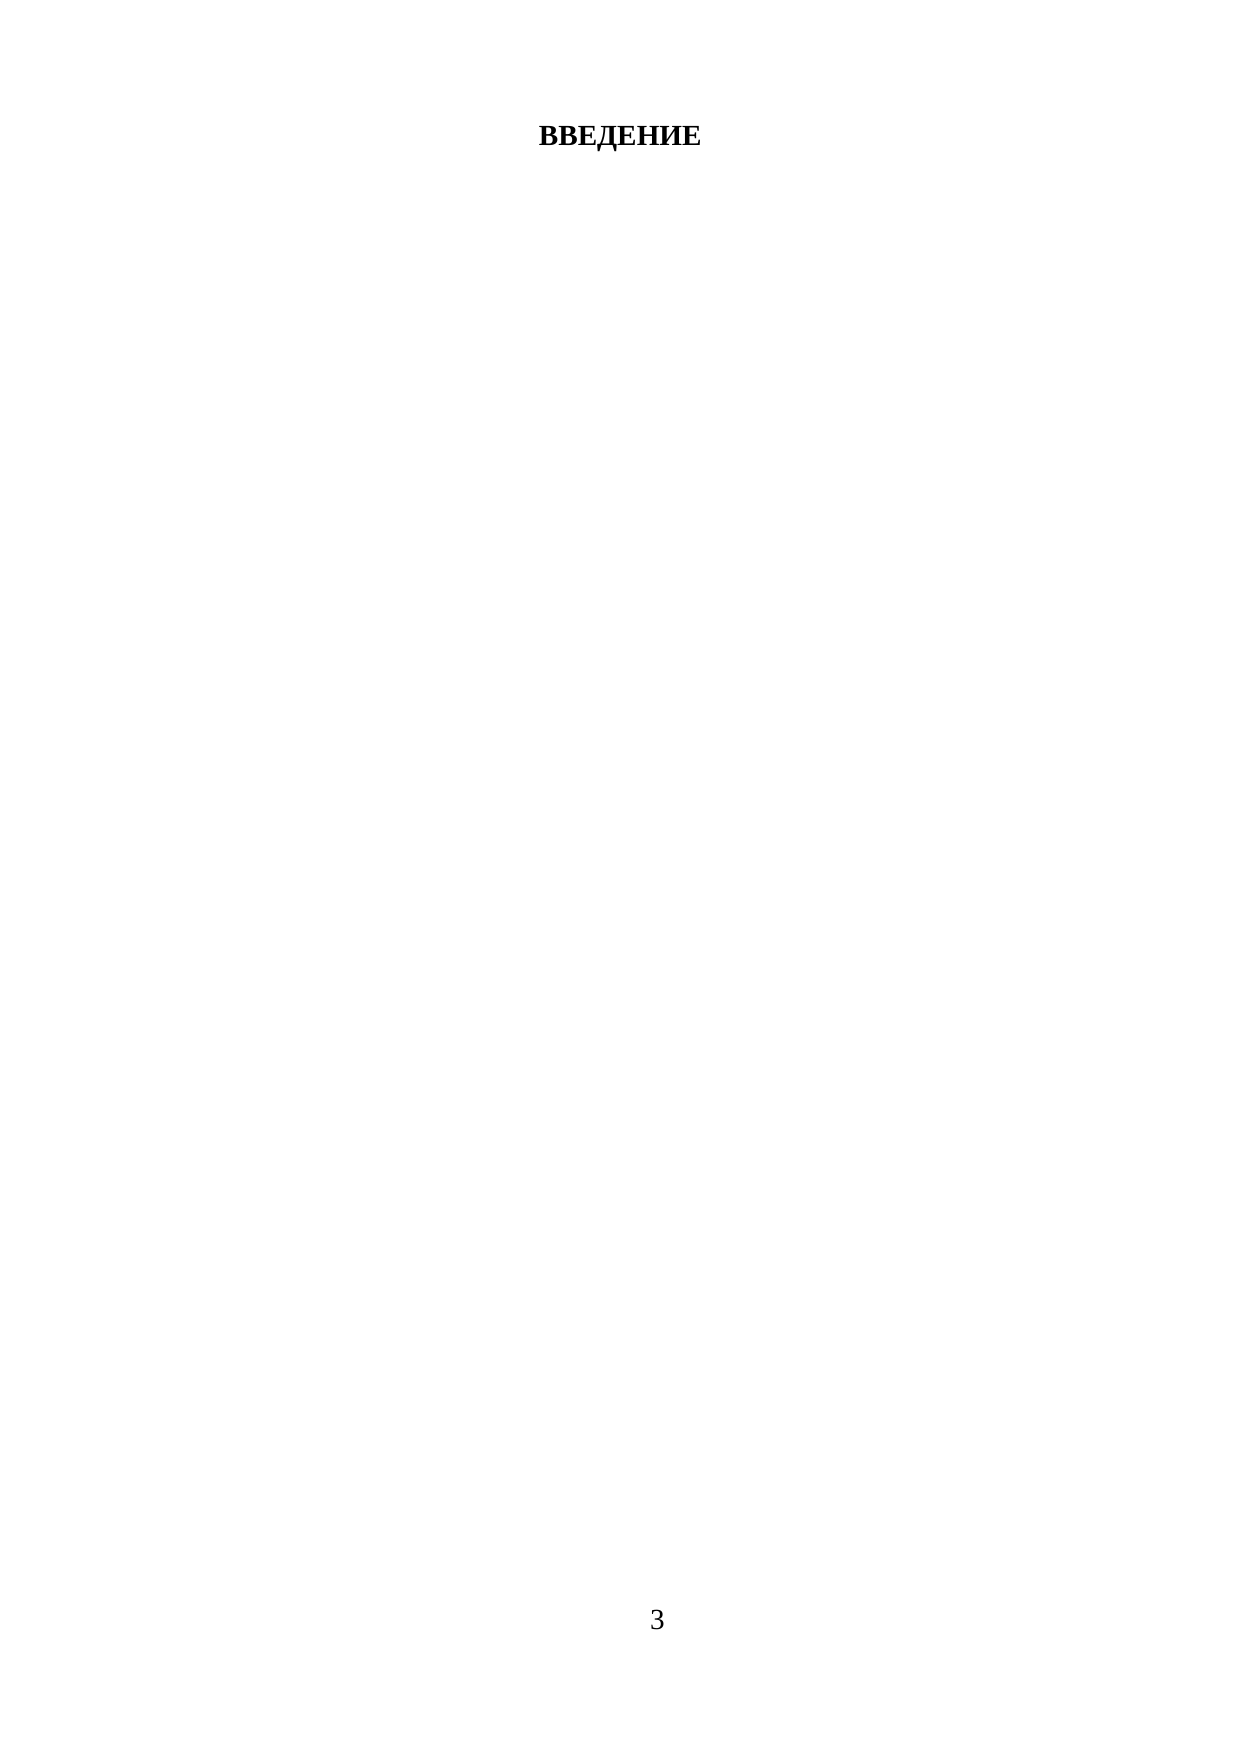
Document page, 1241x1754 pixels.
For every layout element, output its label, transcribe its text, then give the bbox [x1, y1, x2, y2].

subtitle ВВЕДЕНИЕ [118, 118, 1122, 152]
